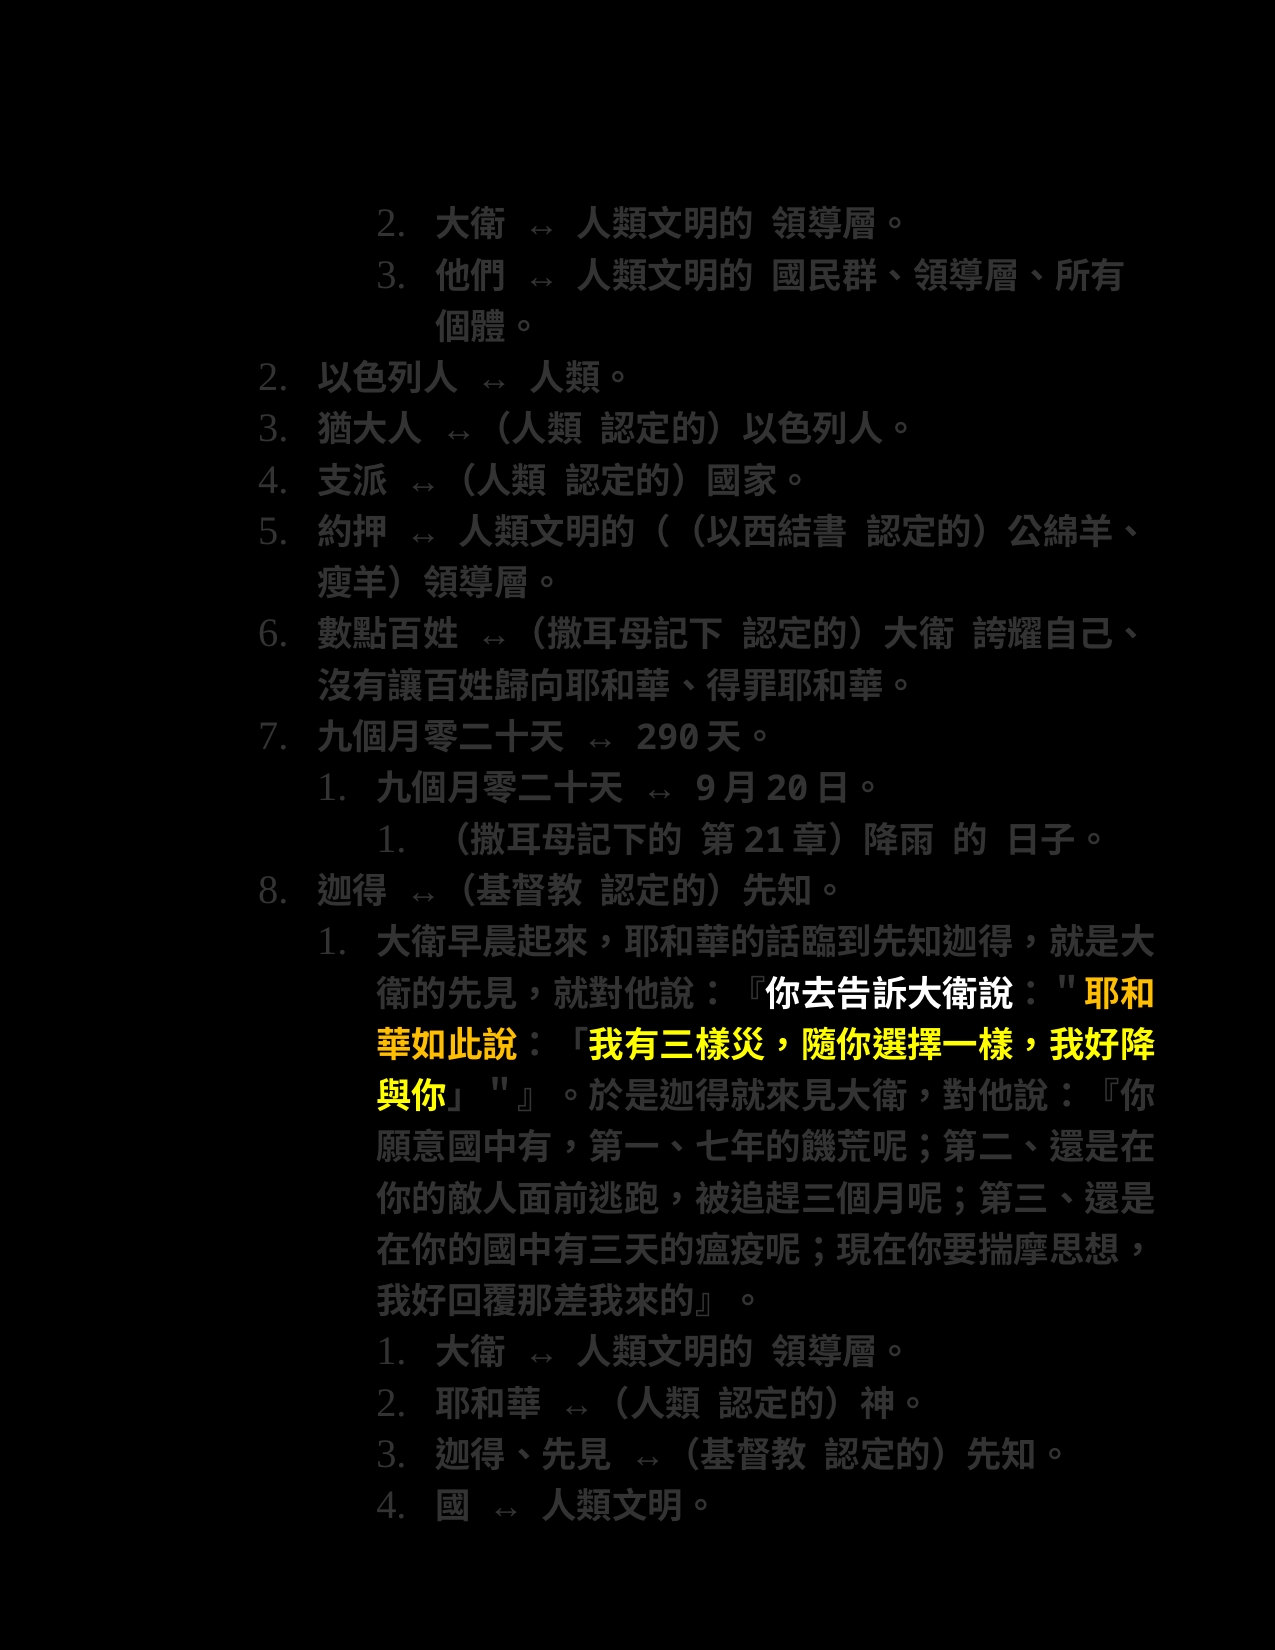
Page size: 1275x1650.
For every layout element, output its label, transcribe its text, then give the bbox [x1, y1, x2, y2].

list 九個月零二十天 ↔ 9月20日。 [317, 760, 1157, 811]
list 猶大人 ↔（人類 認定的）以色列人。 [258, 401, 1157, 452]
list （撒耳母記下的 第21章）降雨 的 日子。 [376, 811, 1157, 862]
list 國 ↔ 人類文明。 [376, 1477, 1157, 1529]
list 大衛早晨起來，耶和華的話臨到先知迦得，就是大衛的先見，就對他說：『你去告訴大衛說：＂耶和華如此說：「我有三樣災，隨你選擇一樣，我好降與你」＂』。於是迦得就來見大衛，對他說：『你願意國中有，第一、七年的饑荒呢；第二、還是在你的敵人面前逃跑，被追趕三個月呢；第三、還是在你的國中有三天的瘟疫呢；現在你要揣摩思想，我好回覆那差我來的』。 [317, 914, 1157, 1324]
list 大衛 ↔ 人類文明的 領導層。 [376, 1324, 1157, 1375]
list 大衛 ↔ 人類文明的 領導層。 [376, 196, 1157, 247]
list 耶和華 ↔（人類 認定的）神。 [376, 1375, 1157, 1426]
list 迦得、先見 ↔（基督教 認定的）先知。 [376, 1426, 1157, 1477]
list 數點百姓 ↔（撒耳母記下 認定的）大衛 誇耀自己、沒有讓百姓歸向耶和華、得罪耶和華。 [258, 606, 1157, 708]
list 以色列人 ↔ 人類。 [258, 349, 1157, 401]
list 約押 ↔ 人類文明的（（以西結書 認定的）公綿羊、瘦羊）領導層。 [258, 503, 1157, 606]
list 九個月零二十天 ↔ 290天。 [258, 708, 1157, 760]
list 支派 ↔（人類 認定的）國家。 [258, 452, 1157, 503]
list 迦得 ↔（基督教 認定的）先知。 [258, 862, 1157, 914]
list 他們 ↔ 人類文明的 國民群、領導層、所有個體。 [376, 247, 1157, 349]
